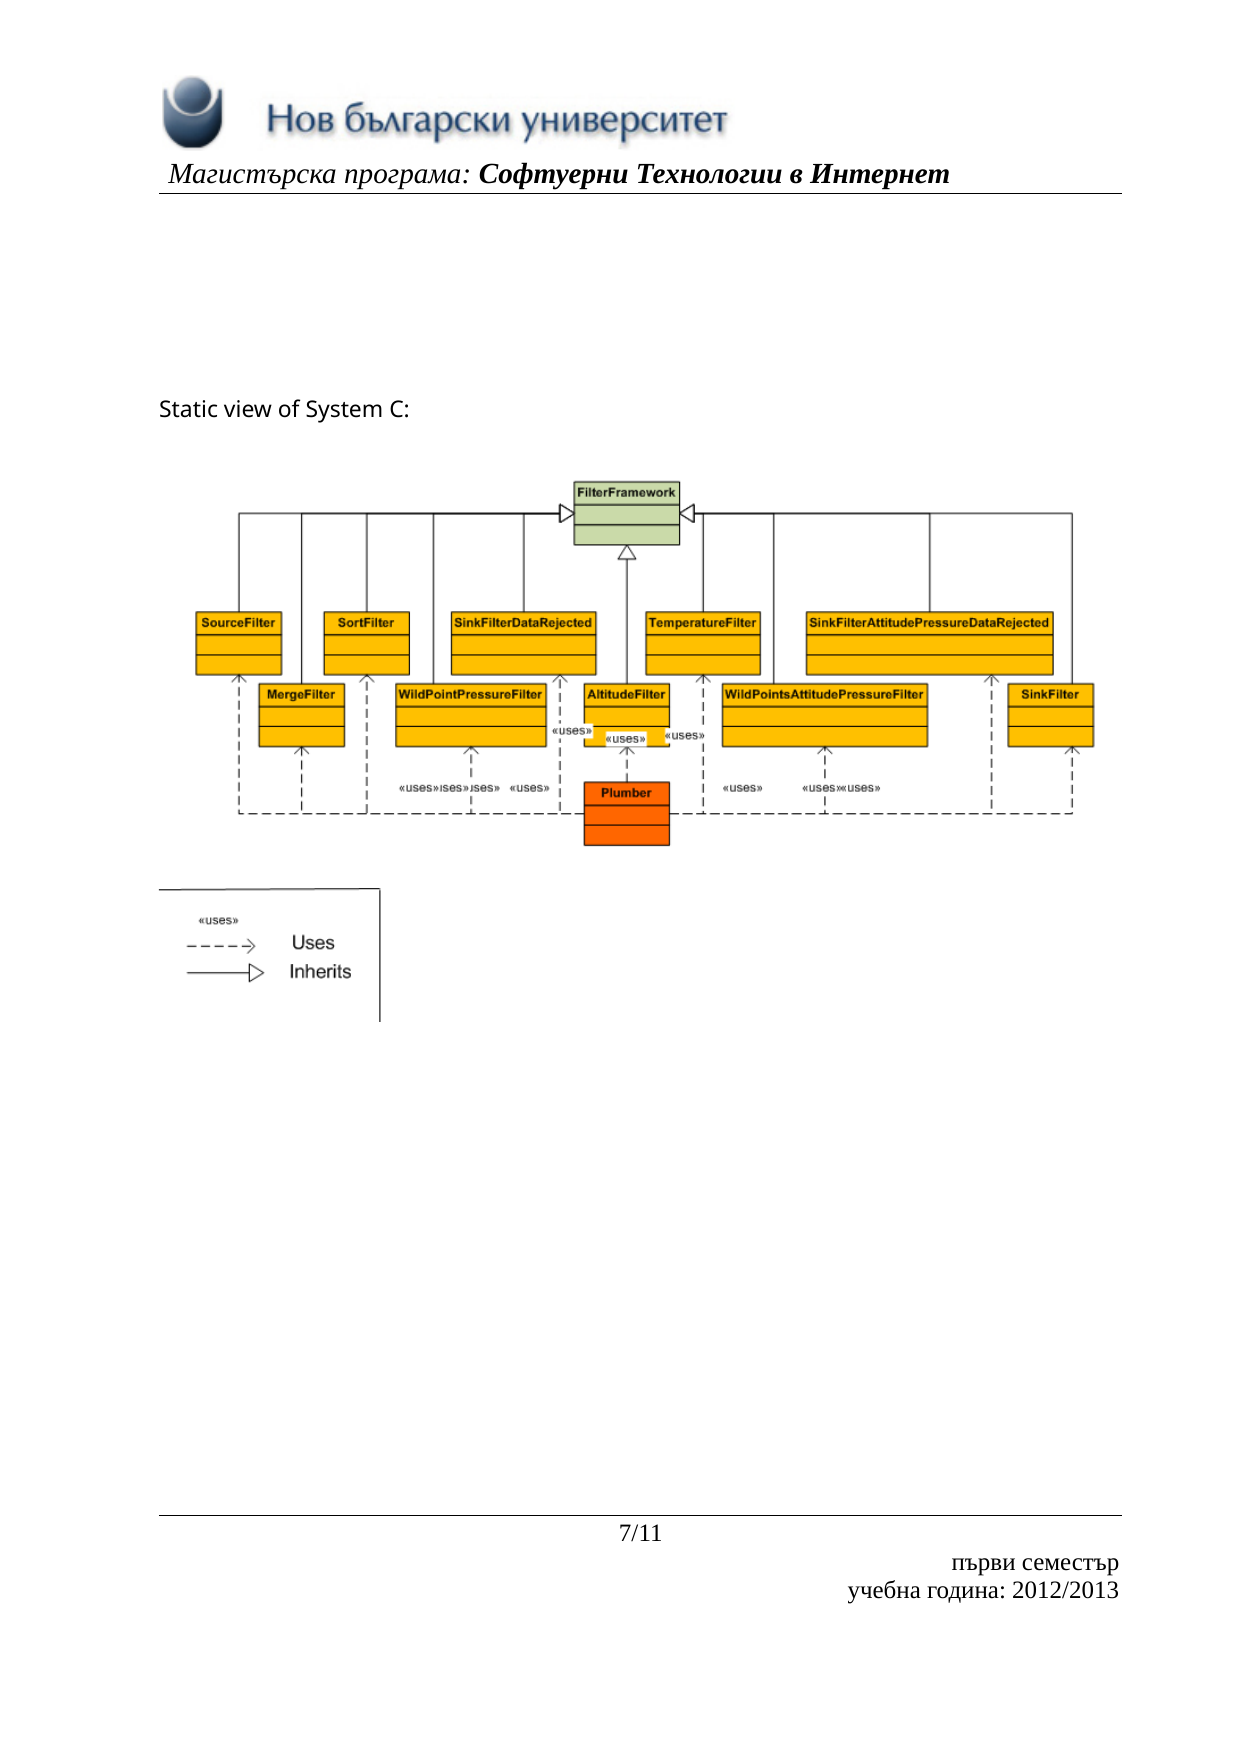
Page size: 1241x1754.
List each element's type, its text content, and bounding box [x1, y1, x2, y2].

picture [162, 75, 736, 151]
picture [158, 423, 1123, 1022]
text Static view of System C: [159, 393, 1122, 423]
